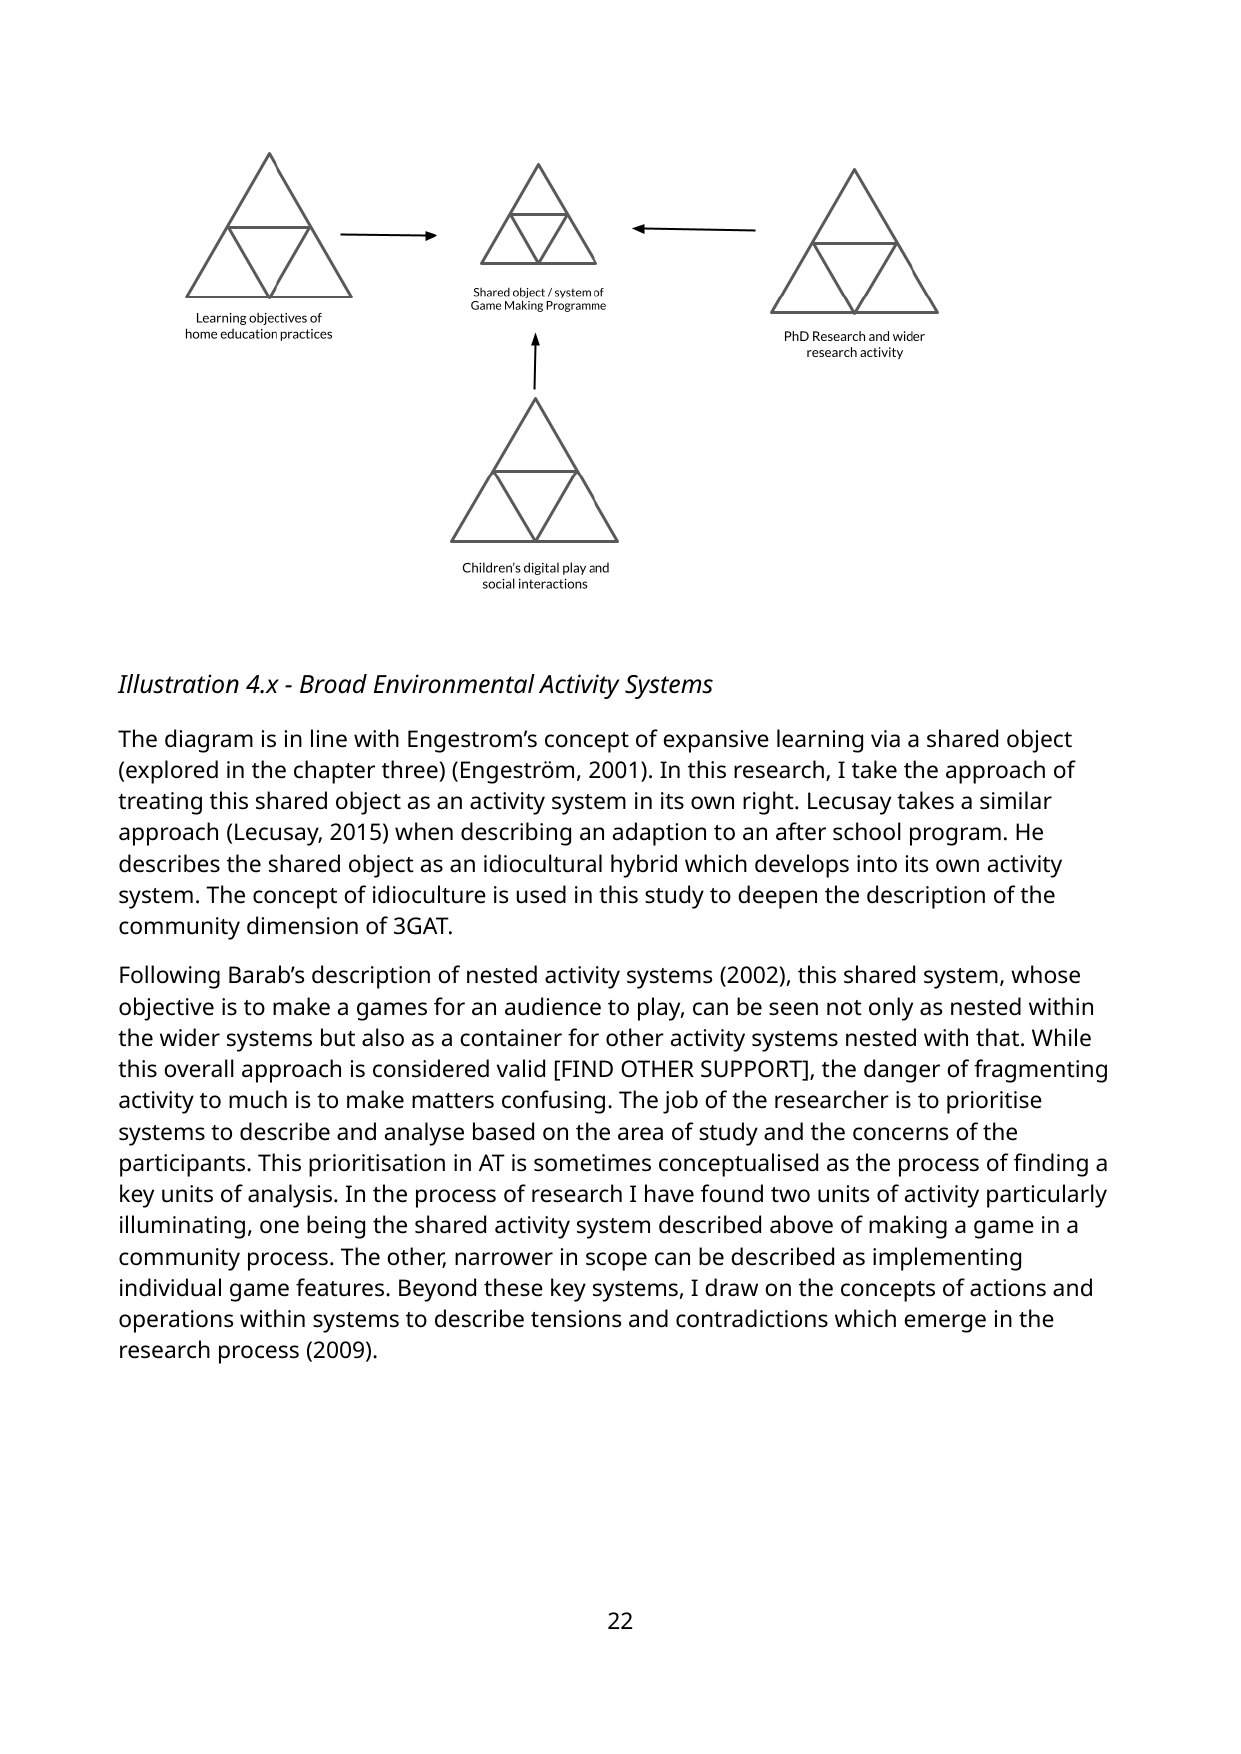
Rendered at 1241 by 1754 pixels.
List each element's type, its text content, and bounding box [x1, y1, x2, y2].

text Following Barab’s description of nested activity systems (2002), this shared system, whose objective is to make a games for an audience to play, can be seen not only as nested within the wider systems but also as a container for other activity systems nested with that. While this overall approach is considered valid [FIND OTHER SUPPORT], the danger of fragmenting activity to much is to make matters confusing. The job of the researcher is to prioritise systems to describe and analyse based on the area of study and the concerns of the participants. This prioritisation in AT is sometimes conceptualised as the process of finding a key units of analysis. In the process of research I have found two units of activity particularly illuminating, one being the shared activity system described above of making a game in a community process. The other, narrower in scope can be described as implementing individual game features. Beyond these key systems, I draw on the concepts of actions and operations within systems to describe tensions and contradictions which emerge in the research process (2009). [118, 959, 1122, 1366]
text The diagram is in line with Engestrom’s concept of expansive learning via a shared object (explored in the chapter three) (Engeström, 2001). In this research, I take the approach of treating this shared object as an activity system in its own right. Lecusay takes a similar approach (Lecusay, 2015) when describing an adaption to an after school program. He describes the shared object as an idiocultural hybrid which develops into its own activity system. The concept of idioculture is used in this study to deepen the description of the community dimension of 3GAT. [118, 723, 1122, 941]
picture [118, 118, 1072, 655]
text Illustration 4.x - Broad Environmental Activity Systems [118, 667, 1122, 701]
